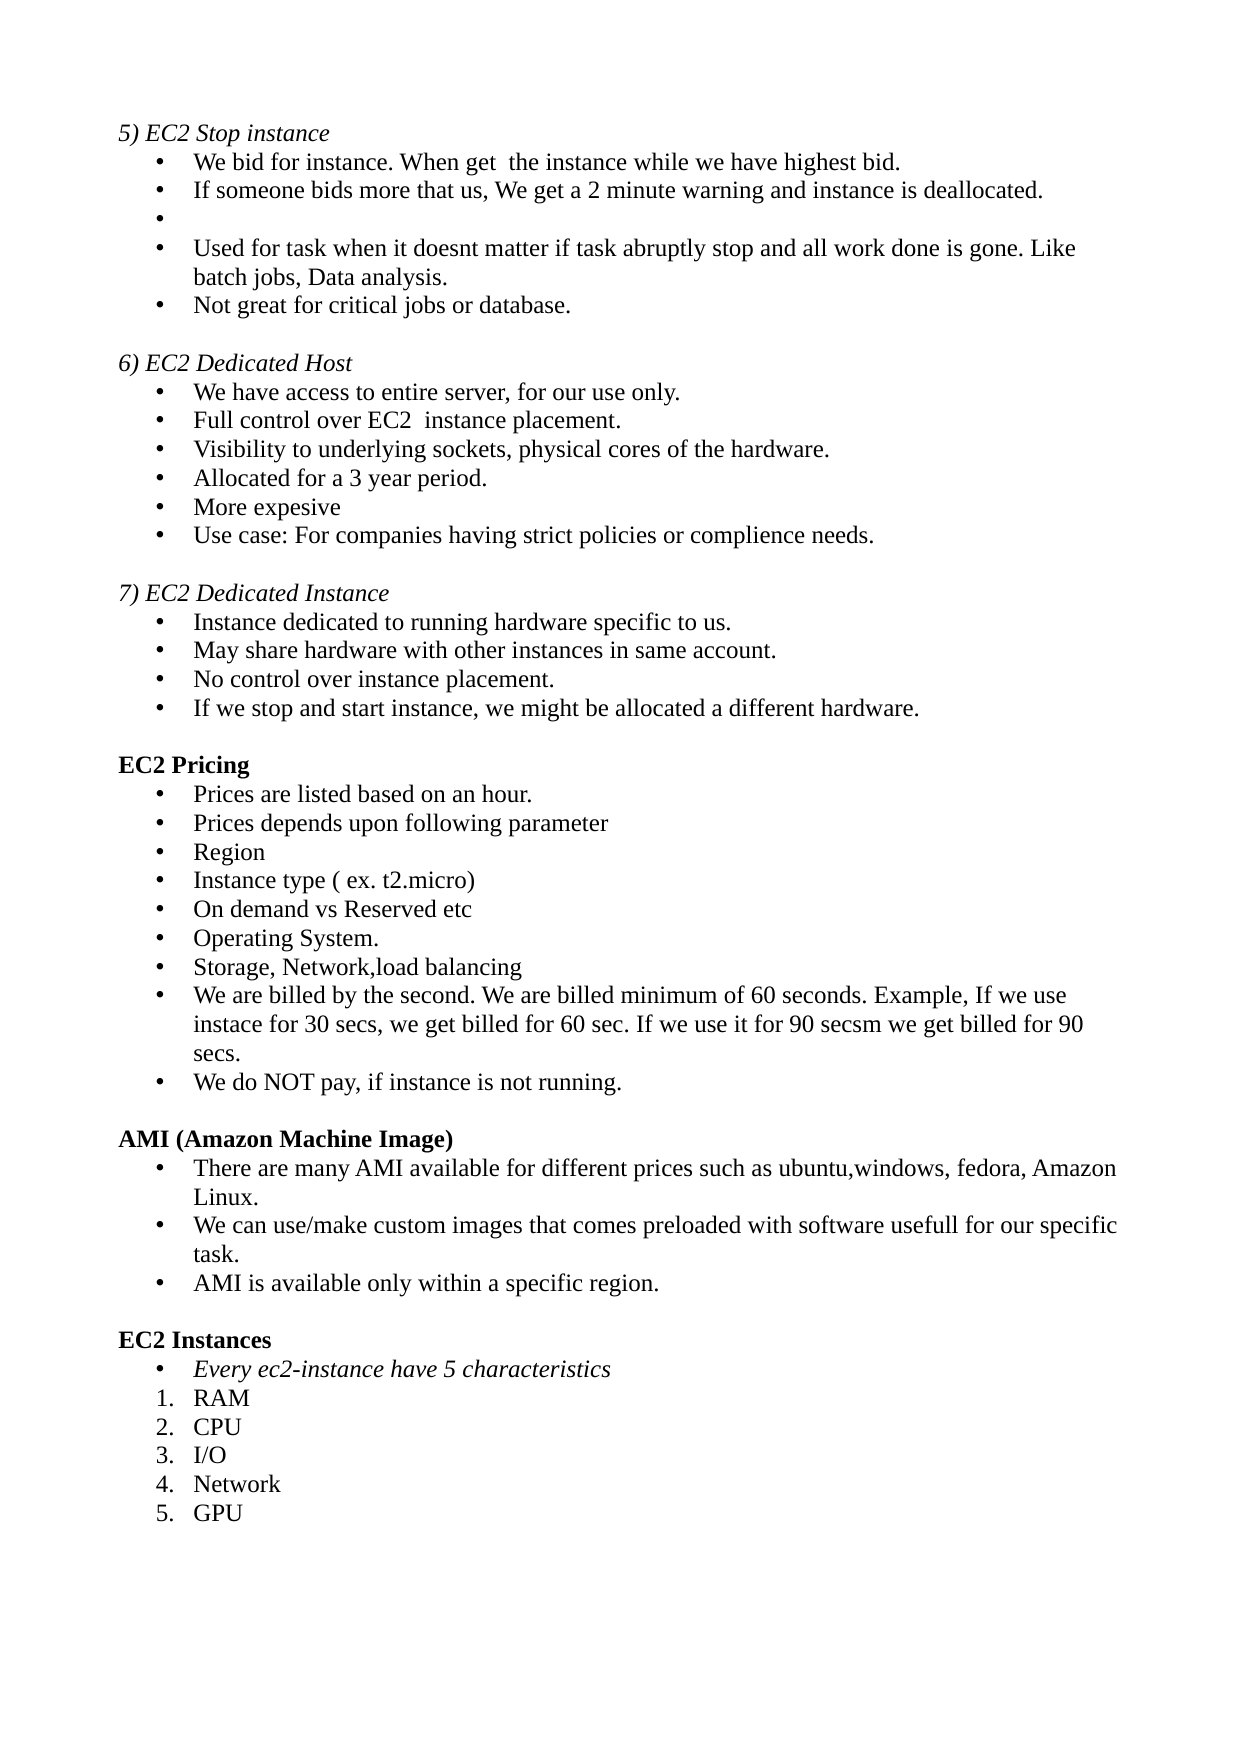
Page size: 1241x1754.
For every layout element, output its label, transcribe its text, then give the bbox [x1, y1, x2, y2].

text EC2 Pricing [118, 751, 1122, 779]
list Full control over EC2 instance placement. [156, 406, 1122, 434]
list Allocated for a 3 year period. [156, 463, 1122, 492]
list If someone bids more that us, We get a 2 minute warning and instance is deallocated. [156, 176, 1122, 204]
list If we stop and start instance, we might be allocated a different hardware. [156, 693, 1122, 722]
list Instance type ( ex. t2.micro) [156, 866, 1122, 894]
list We bid for instance. When get the instance while we have highest bid. [156, 147, 1122, 176]
list Used for task when it doesnt matter if task abruptly stop and all work done is gone. Like batch jobs, Data analysis. [156, 233, 1122, 291]
list CPU [156, 1412, 1122, 1441]
list I/O [156, 1441, 1122, 1469]
list More expesive [156, 492, 1122, 521]
list Visibility to underlying sockets, physical cores of the hardware. [156, 434, 1122, 463]
list On demand vs Reserved etc [156, 894, 1122, 923]
list Prices are listed based on an hour. [156, 779, 1122, 808]
text 5) EC2 Stop instance [118, 118, 1122, 147]
list Instance dedicated to running hardware specific to us. [156, 607, 1122, 636]
list Network [156, 1469, 1122, 1498]
list Use case: For companies having strict policies or complience needs. [156, 521, 1122, 549]
list Storage, Network,load balancing [156, 952, 1122, 981]
list GPU [156, 1498, 1122, 1527]
list May share hardware with other instances in same account. [156, 636, 1122, 664]
list There are many AMI available for different prices such as ubuntu,windows, fedora, Amazon Linux. [156, 1153, 1122, 1211]
list Operating System. [156, 923, 1122, 952]
list We have access to entire server, for our use only. [156, 377, 1122, 406]
list No control over instance placement. [156, 664, 1122, 693]
text AMI (Amazon Machine Image) [118, 1124, 1122, 1153]
text 6) EC2 Dedicated Host [118, 348, 1122, 377]
list Every ec2-instance have 5 characteristics [156, 1354, 1122, 1383]
list We can use/make custom images that comes preloaded with software usefull for our specific task. [156, 1211, 1122, 1268]
list AMI is available only within a specific region. [156, 1268, 1122, 1297]
list Region [156, 837, 1122, 866]
list We are billed by the second. We are billed minimum of 60 seconds. Example, If we use instace for 30 secs, we get billed for 60 sec. If we use it for 90 secsm we get billed for 90 secs. [156, 981, 1122, 1067]
list Prices depends upon following parameter [156, 808, 1122, 837]
list RAM [156, 1383, 1122, 1412]
text 7) EC2 Dedicated Instance [118, 578, 1122, 607]
text EC2 Instances [118, 1326, 1122, 1354]
list We do NOT pay, if instance is not running. [156, 1067, 1122, 1096]
list Not great for critical jobs or database. [156, 291, 1122, 319]
